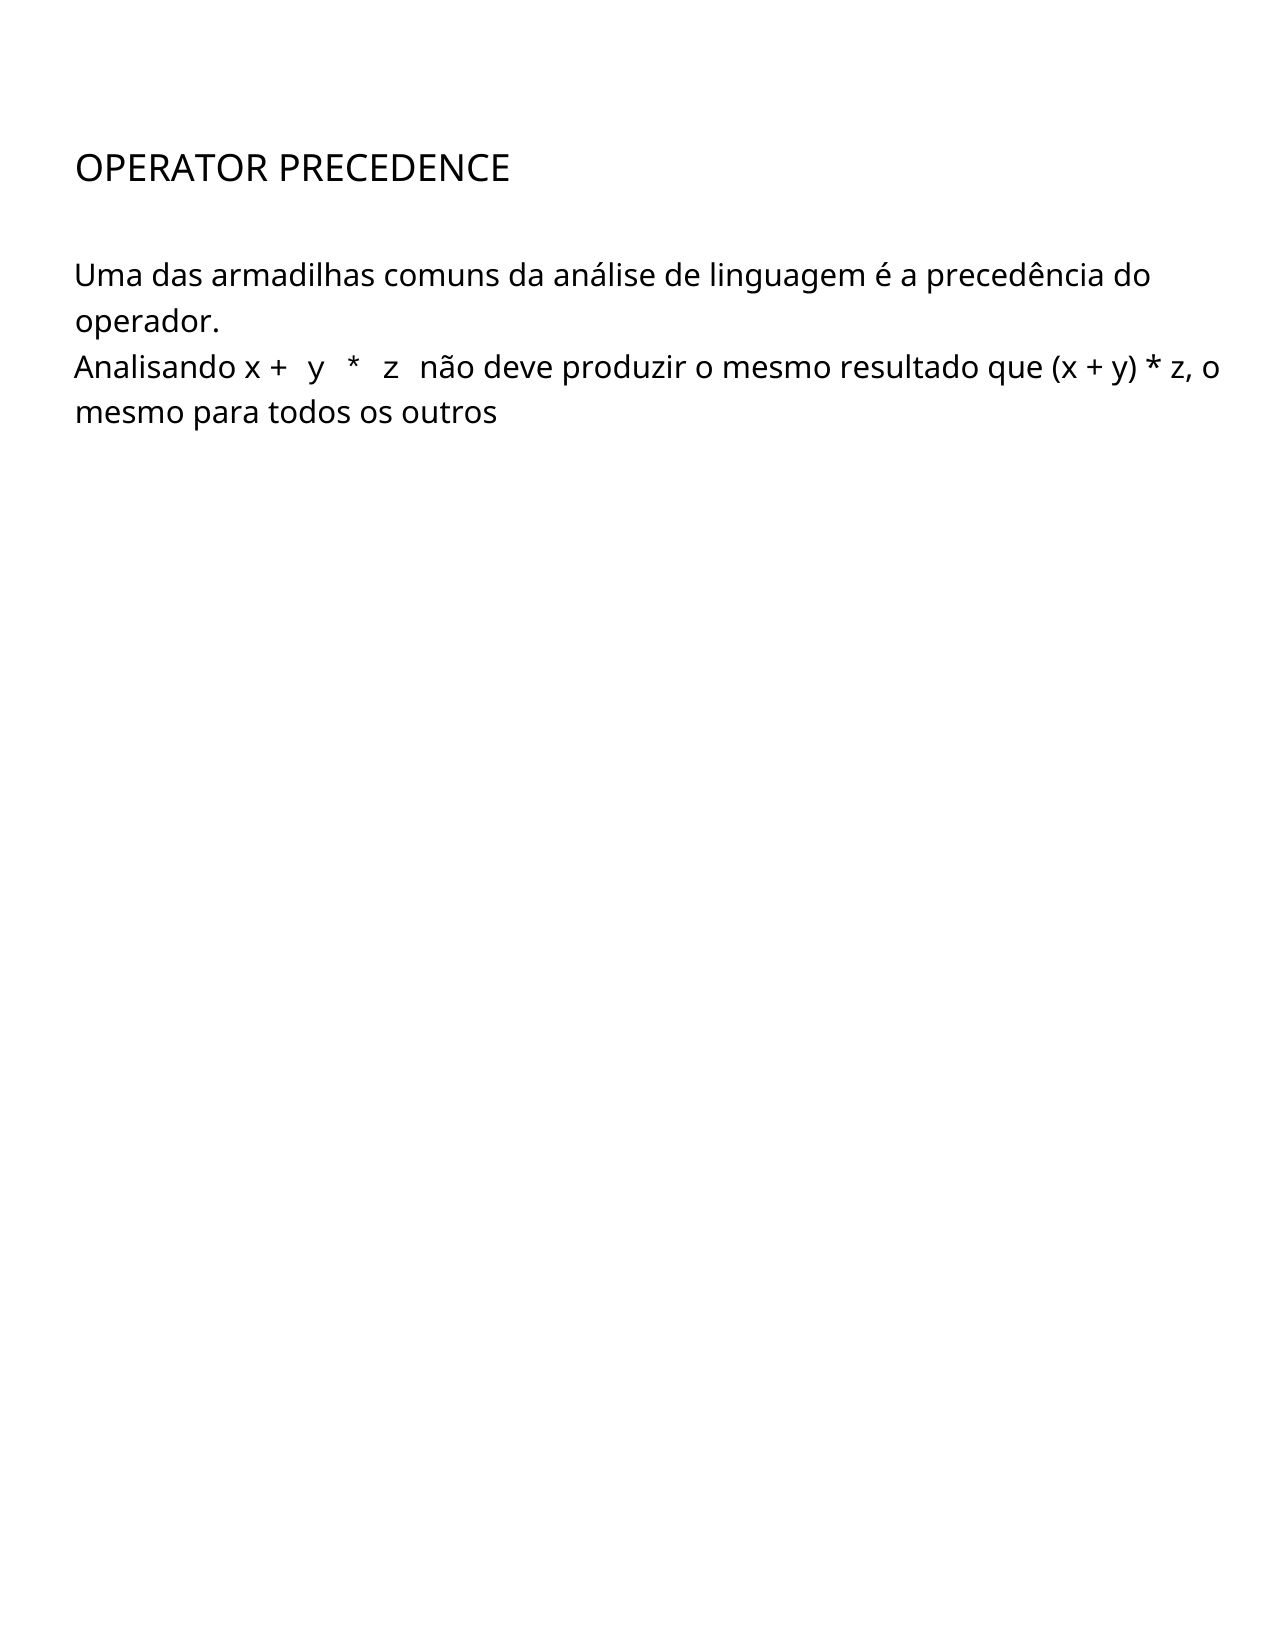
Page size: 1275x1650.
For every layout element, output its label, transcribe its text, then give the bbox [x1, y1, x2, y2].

subtitle OPERATOR PRECEDENCE [74, 141, 1274, 192]
text Analisando x + y * z não deve produzir o mesmo resultado que (x + y) * z, o mesmo para todos os outros [73, 345, 1274, 432]
text Uma das armadilhas comuns da análise de linguagem é a precedência do operador. [73, 253, 1191, 341]
